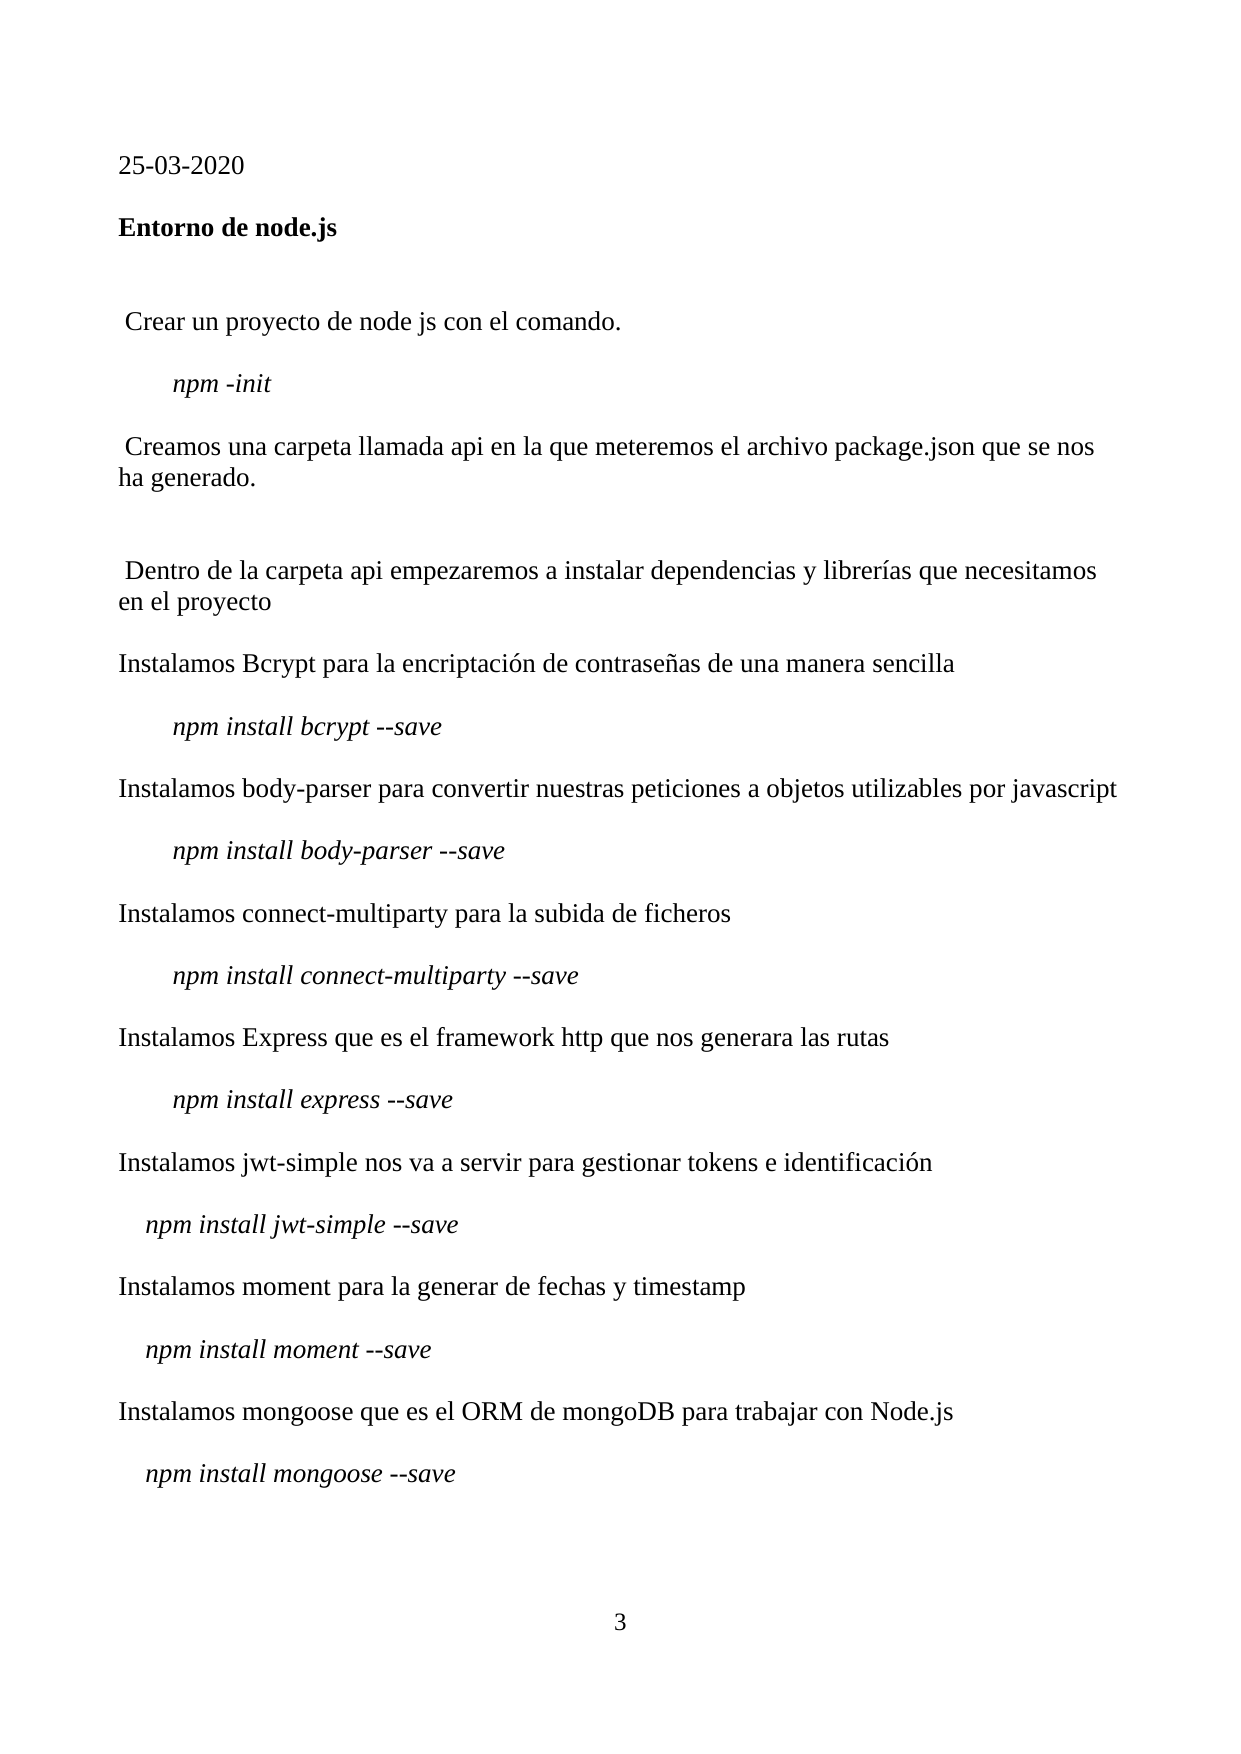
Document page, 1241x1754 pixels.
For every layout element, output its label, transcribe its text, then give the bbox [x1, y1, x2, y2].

text Dentro de la carpeta api empezaremos a instalar dependencias y librerías que necesitamos en el proyecto [118, 554, 1122, 616]
text Entorno de node.js [118, 212, 1122, 243]
text Instalamos connect-multiparty para la subida de ficheros [118, 897, 1122, 928]
text npm install body-parser --save [118, 834, 1122, 866]
text Instalamos mongoose que es el ORM de mongoDB para trabajar con Node.js [118, 1395, 1122, 1426]
text npm install connect-multiparty --save [118, 959, 1122, 990]
text Crear un proyecto de node js con el comando. [118, 305, 1122, 336]
text Instalamos moment para la generar de fechas y timestamp [118, 1271, 1122, 1302]
text 25-03-2020 [118, 149, 1122, 180]
text Instalamos Bcrypt para la encriptación de contraseñas de una manera sencilla [118, 648, 1122, 679]
text Creamos una carpeta llamada api en la que meteremos el archivo package.json que se nos ha generado. [118, 429, 1122, 492]
text npm install jwt-simple --save [118, 1208, 1122, 1239]
text Instalamos jwt-simple nos va a servir para gestionar tokens e identificación [118, 1146, 1122, 1177]
text Instalamos body-parser para convertir nuestras peticiones a objetos utilizables por javascript [118, 772, 1122, 803]
text npm install moment --save [118, 1333, 1122, 1364]
text npm -init [118, 367, 1122, 398]
text npm install bcrypt --save [118, 710, 1122, 741]
text npm install express --save [118, 1084, 1122, 1115]
text npm install mongoose --save [118, 1457, 1122, 1488]
text Instalamos Express que es el framework http que nos generara las rutas [118, 1021, 1122, 1052]
